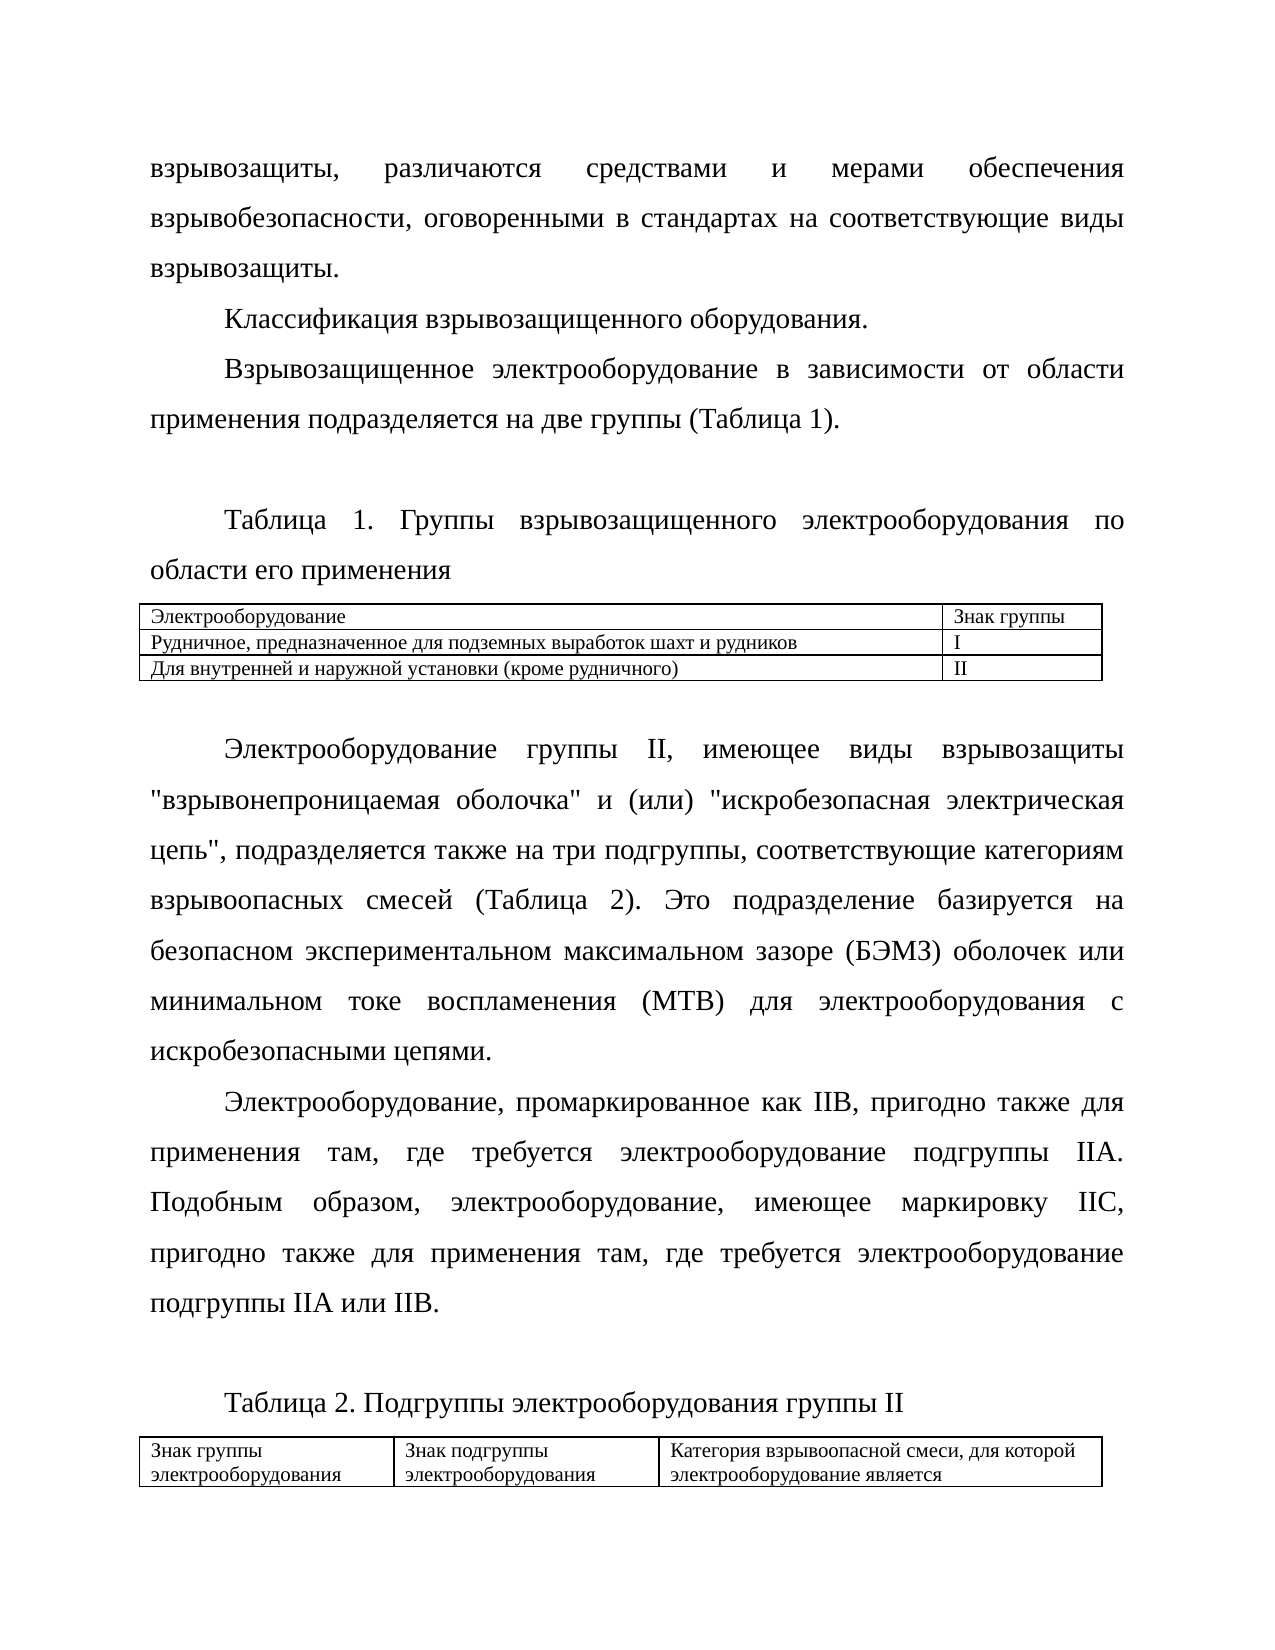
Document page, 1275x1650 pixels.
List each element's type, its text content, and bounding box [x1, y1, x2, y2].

table_header Знак группы электрооборудования [140, 1438, 393, 1486]
table_cell Для внутренней и наружной установки (кроме рудничного) [140, 656, 942, 680]
table_header Знак подгруппы электрооборудования [395, 1438, 658, 1486]
text Электрооборудование, промаркированное как IIB, пригодно также для применения там, где требуется электрооборудование подгруппы IIА. Подобным образом, электрооборудование, имеющее маркировку IIC, пригодно также для применения там, где требуется электрооборудование подгруппы IIА или IIB. [150, 1084, 1125, 1318]
text Классификация взрывозащищенного оборудования. [150, 301, 1125, 334]
table_header Знак группы [943, 605, 1101, 628]
text Таблица 1. Группы взрывозащищенного электрооборудования по области его применения [150, 502, 1125, 586]
text Таблица 2. Подгруппы электрооборудования группы II [150, 1386, 1125, 1419]
text взрывозащиты, различаются средствами и мерами обеспечения взрывобезопасности, оговоренными в стандартах на соответствующие виды взрывозащиты. [150, 150, 1125, 284]
table_cell Рудничное, предназначенное для подземных выработок шахт и рудников [140, 630, 942, 654]
table_cell II [943, 656, 1101, 680]
table_cell I [943, 630, 1101, 654]
table_header Категория взрывоопасной смеси, для которой электрооборудование является [660, 1438, 1101, 1486]
text Взрывозащищенное электрооборудование в зависимости от области применения подразделяется на две группы (Таблица 1). [150, 351, 1125, 435]
table_header Электрооборудование [140, 605, 942, 628]
text Электрооборудование группы II, имеющее виды взрывозащиты "взрывонепроницаемая оболочка" и (или) "искробезопасная электрическая цепь", подразделяется также на три подгруппы, соответствующие категориям взрывоопасных смесей (Таблица 2). Это подразделение базируется на безопасном экспериментальном максимальном зазоре (БЭМЗ) оболочек или минимальном токе воспламенения (МТВ) для электрооборудования с искробезопасными цепями. [150, 732, 1125, 1067]
